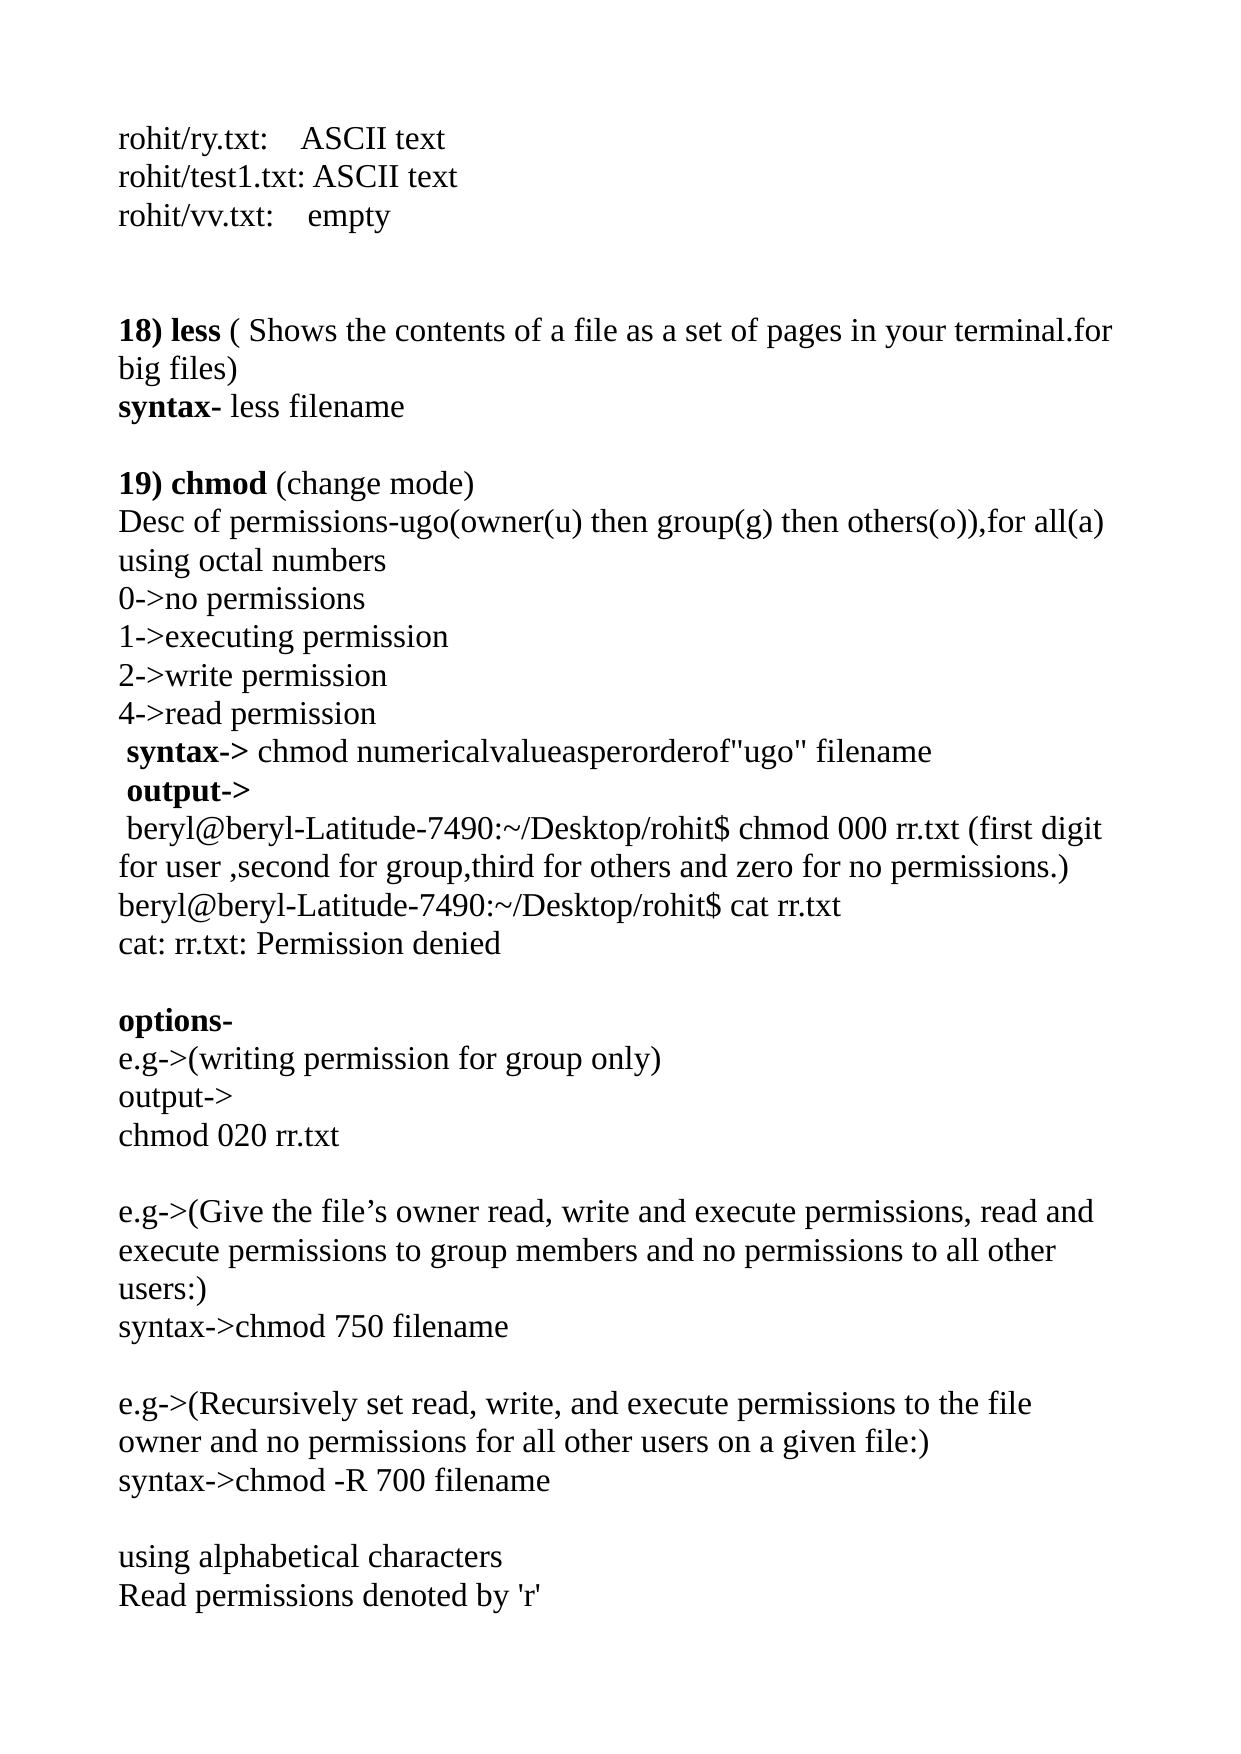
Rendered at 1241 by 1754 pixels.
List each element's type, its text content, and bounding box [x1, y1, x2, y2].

text options- [118, 1000, 1122, 1038]
text e.g->(writing permission for group only) [118, 1038, 1122, 1076]
text 18) less ( Shows the contents of a file as a set of pages in your terminal.for big files) [118, 310, 1122, 386]
text e.g->(Recursively set read, write, and execute permissions to the file owner and no permissions for all other users on a given file:) [118, 1383, 1122, 1460]
text e.g->(Give the file’s owner read, write and execute permissions, read and execute permissions to group members and no permissions to all other users:) [118, 1191, 1122, 1306]
text 0->no permissions [118, 578, 1122, 616]
text Desc of permissions-ugo(owner(u) then group(g) then others(o)),for all(a) [118, 501, 1122, 540]
text rohit/test1.txt: ASCII text [118, 156, 1122, 195]
text chmod 020 rr.txt [118, 1115, 1122, 1153]
text 1->executing permission [118, 616, 1122, 655]
text syntax-> chmod numericalvalueasperorderof"ugo" filename [118, 731, 1122, 770]
text syntax->chmod -R 700 filename [118, 1460, 1122, 1498]
text Read permissions denoted by 'r' [118, 1575, 1122, 1613]
text 4->read permission [118, 693, 1122, 731]
text syntax->chmod 750 filename [118, 1306, 1122, 1345]
text using alphabetical characters [118, 1536, 1122, 1575]
text 2->write permission [118, 655, 1122, 693]
text rohit/ry.txt: ASCII text [118, 118, 1122, 156]
text syntax- less filename [118, 386, 1122, 425]
text beryl@beryl-Latitude-7490:~/Desktop/rohit$ chmod 000 rr.txt (first digit for user ,second for group,third for others and zero for no permissions.) [118, 808, 1122, 885]
text 19) chmod (change mode) [118, 463, 1122, 501]
text using octal numbers [118, 540, 1122, 578]
text rohit/vv.txt: empty [118, 195, 1122, 233]
text output-> [118, 770, 1122, 808]
text output-> [118, 1076, 1122, 1115]
text beryl@beryl-Latitude-7490:~/Desktop/rohit$ cat rr.txt [118, 885, 1122, 923]
text cat: rr.txt: Permission denied [118, 923, 1122, 961]
